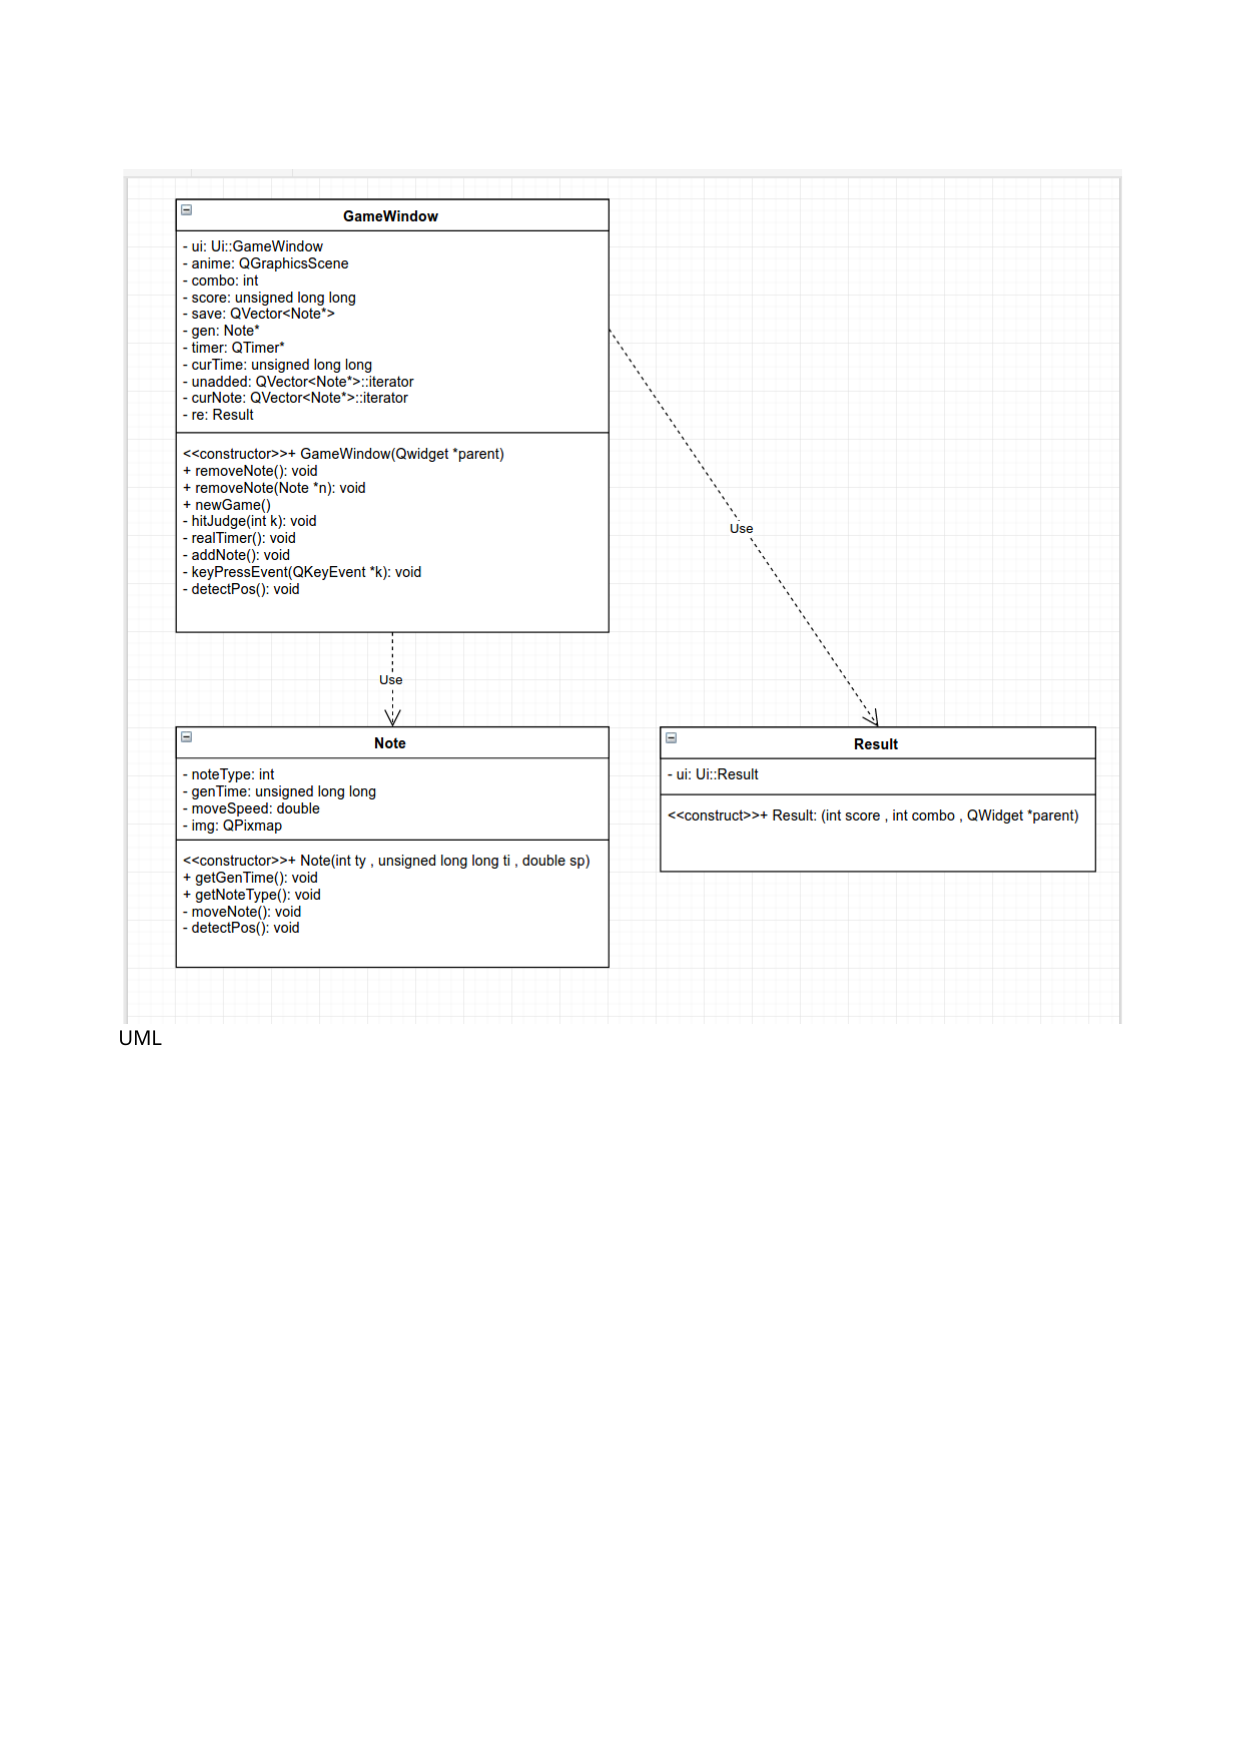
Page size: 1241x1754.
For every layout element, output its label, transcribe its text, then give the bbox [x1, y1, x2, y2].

text UML [118, 146, 1122, 1051]
picture [123, 169, 1123, 1024]
